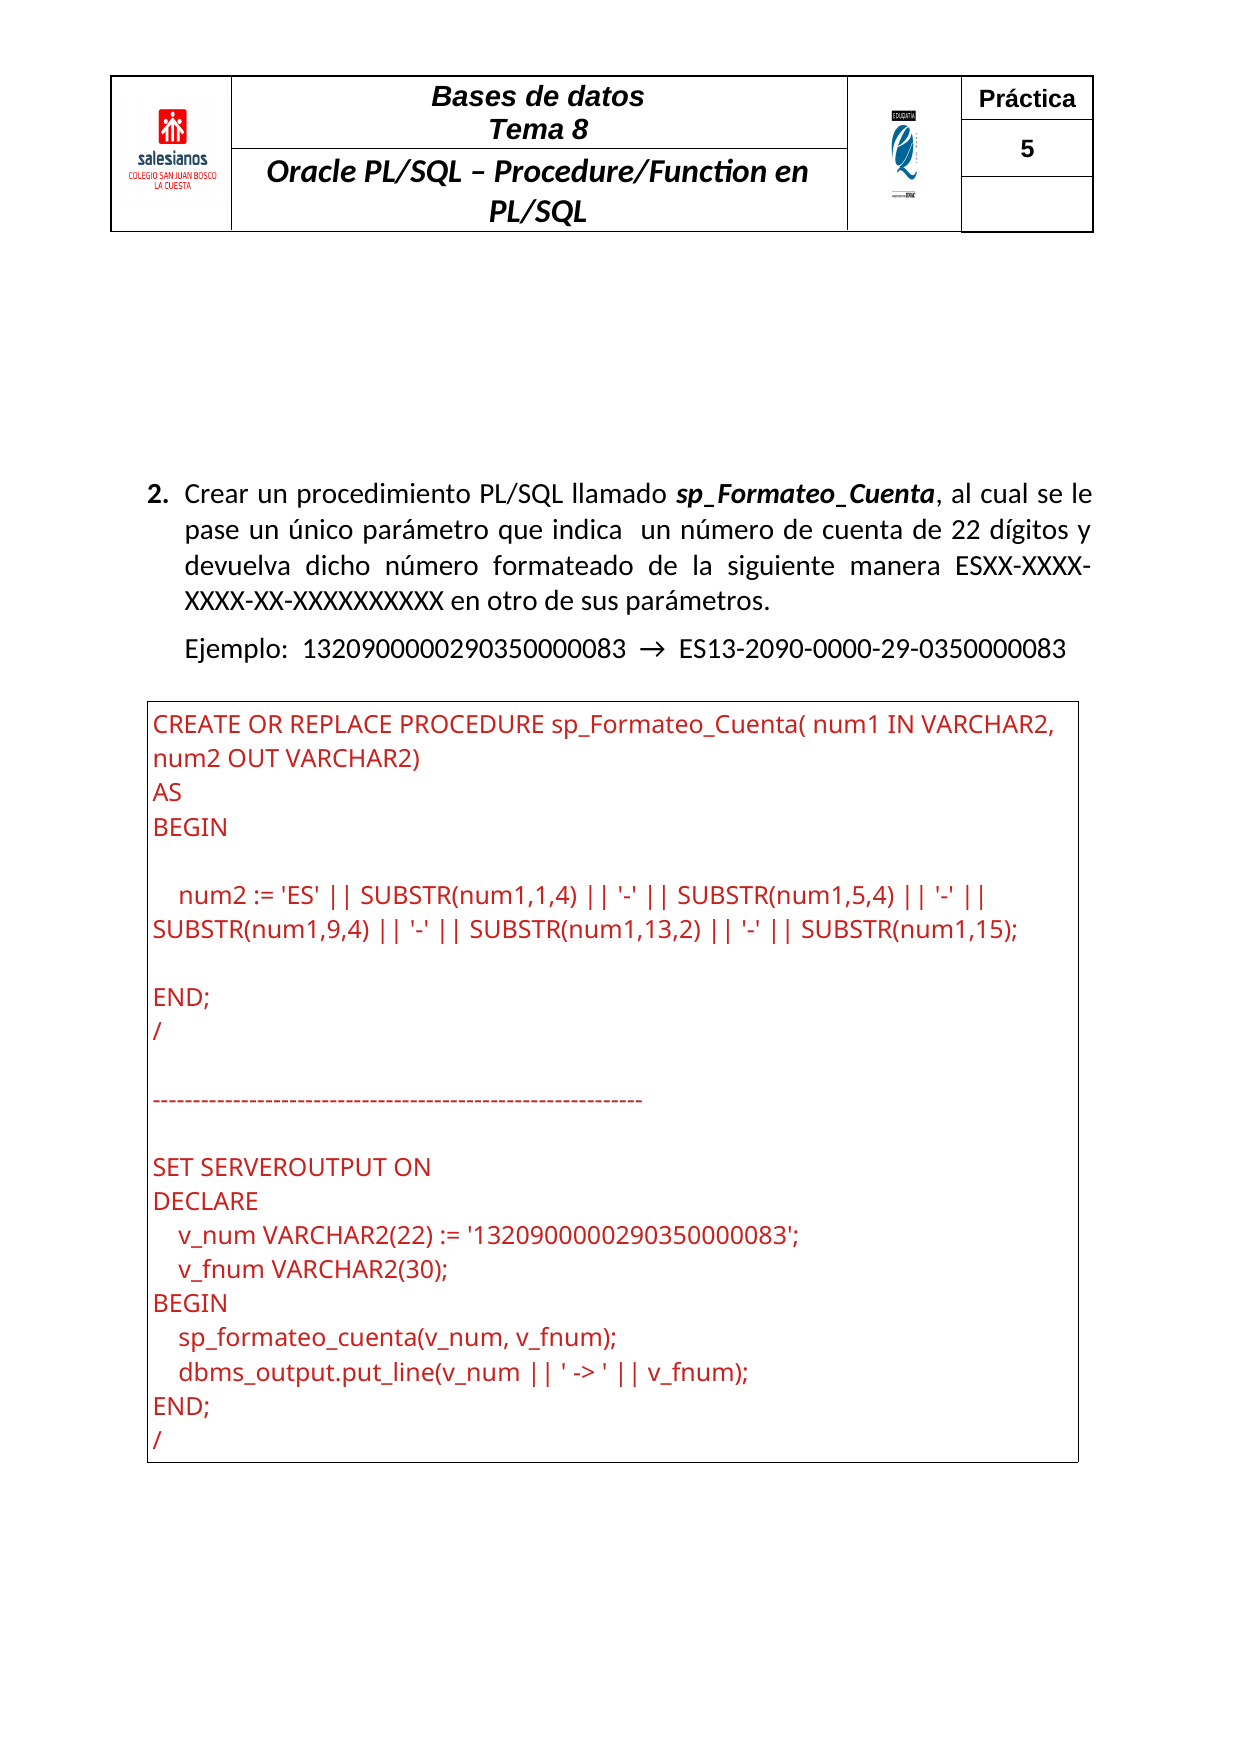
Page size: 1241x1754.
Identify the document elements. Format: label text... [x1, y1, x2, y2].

list Ejemplo: 1320900000290350000083 → ES13-2090-0000-29-0350000083 [147, 630, 1093, 666]
picture [891, 110, 918, 198]
table_header CREATE OR REPLACE PROCEDURE sp_Formateo_Cuenta( num1 IN VARCHAR2, num2 OUT VARCHAR2) AS BEGIN num2 := 'ES' || SUBSTR(num1,1,4) || '-' || SUBSTR(num1,5,4) || '-' || SUBSTR(num1,9,4) || '-' || SUBSTR(num1,13,2) || '-' || SUBSTR(num1,15); END; / ------------------------------------------------------------- SET SERVEROUTPUT ON DECLARE v_num VARCHAR2(22) := '1320900000290350000083'; v_fnum VARCHAR2(30); BEGIN sp_formateo_cuenta(v_num, v_fnum); dbms_output.put_line(v_num || ' -> ' || v_fnum); END; / [148, 702, 1078, 1462]
picture [119, 96, 229, 203]
list Crear un procedimiento PL/SQL llamado sp_Formateo_Cuenta, al cual se le pase un único parámetro que indica un número de cuenta de 22 dígitos y devuelva dicho número formateado de la siguiente manera ESXX-XXXX-XXXX-XX-XXXXXXXXXX en otro de sus parámetros. [147, 476, 1093, 618]
